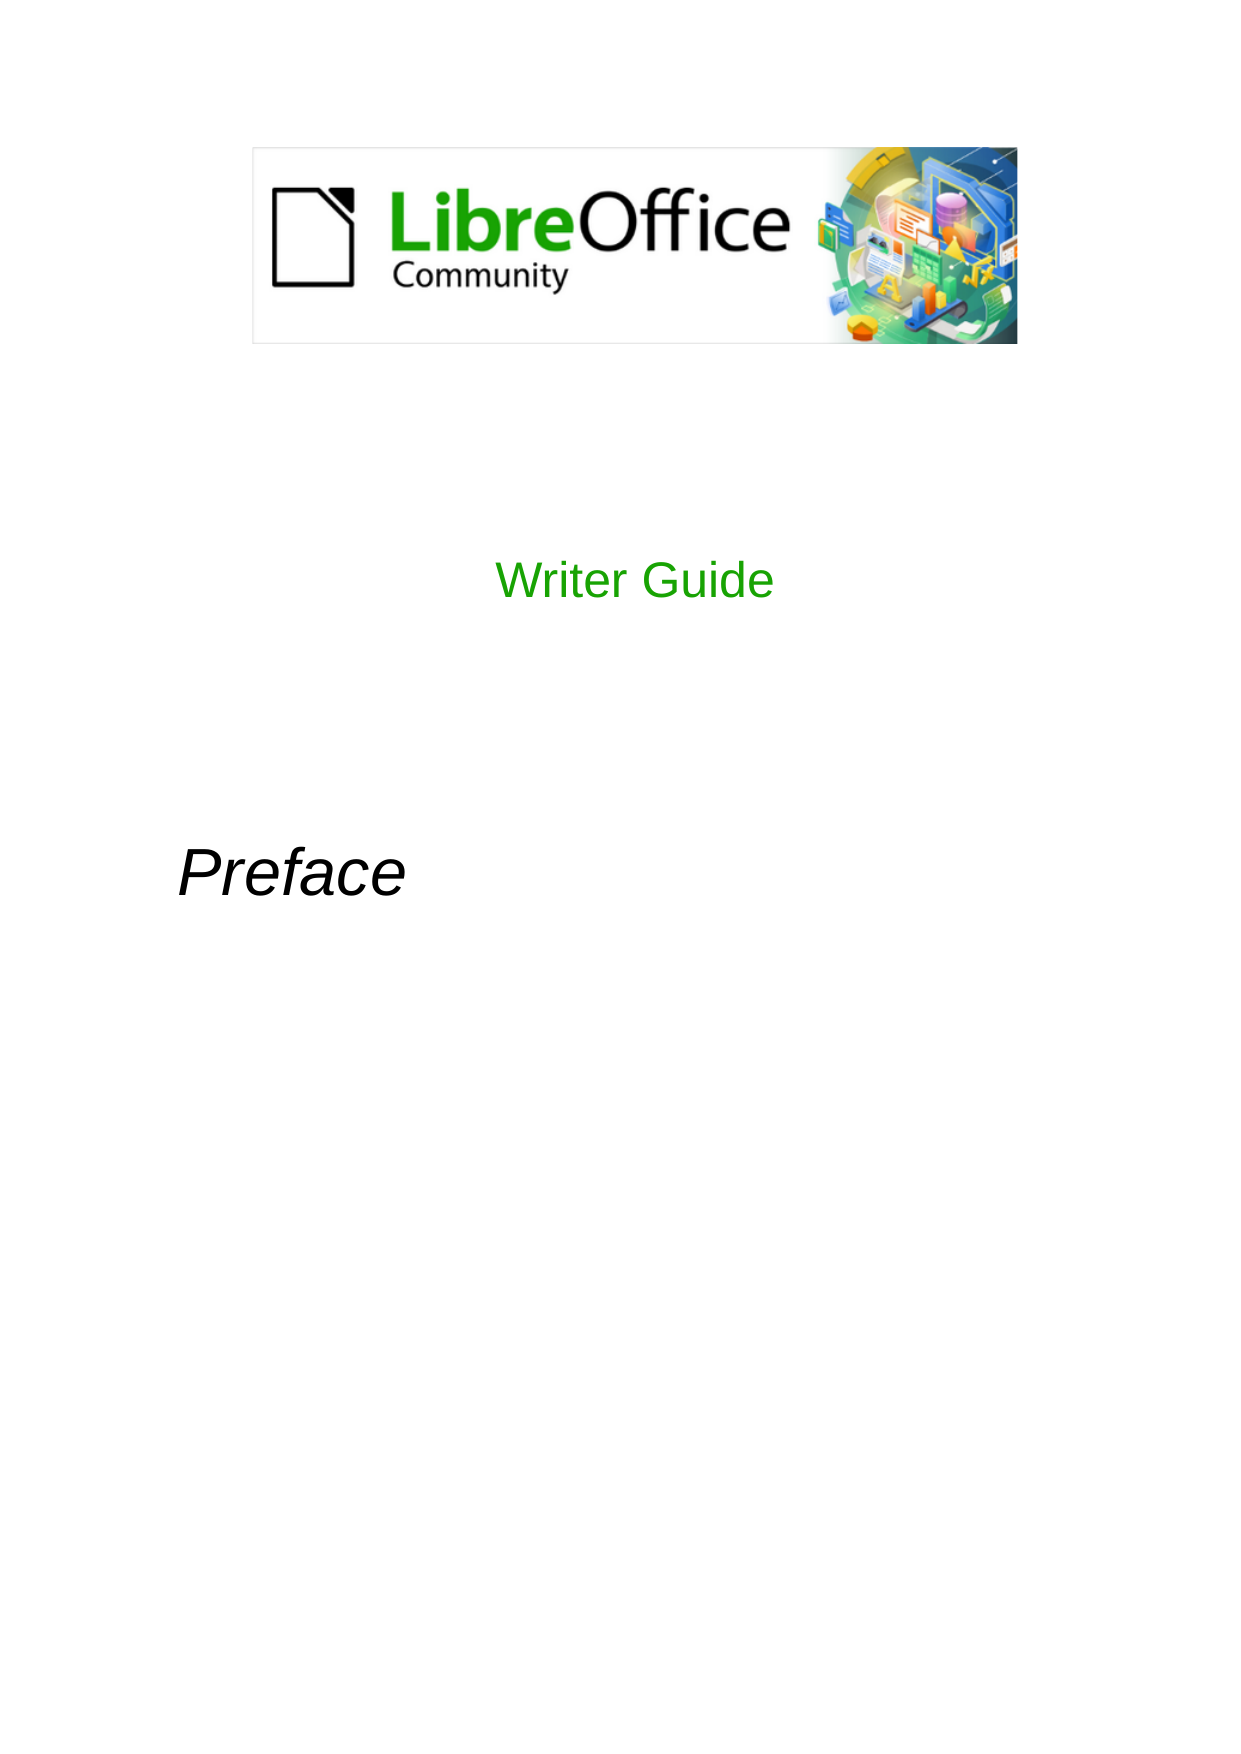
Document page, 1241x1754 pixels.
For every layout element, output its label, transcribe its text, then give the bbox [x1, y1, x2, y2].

title Preface [177, 833, 1093, 909]
text Writer Guide [177, 550, 1093, 608]
picture [252, 147, 1018, 344]
